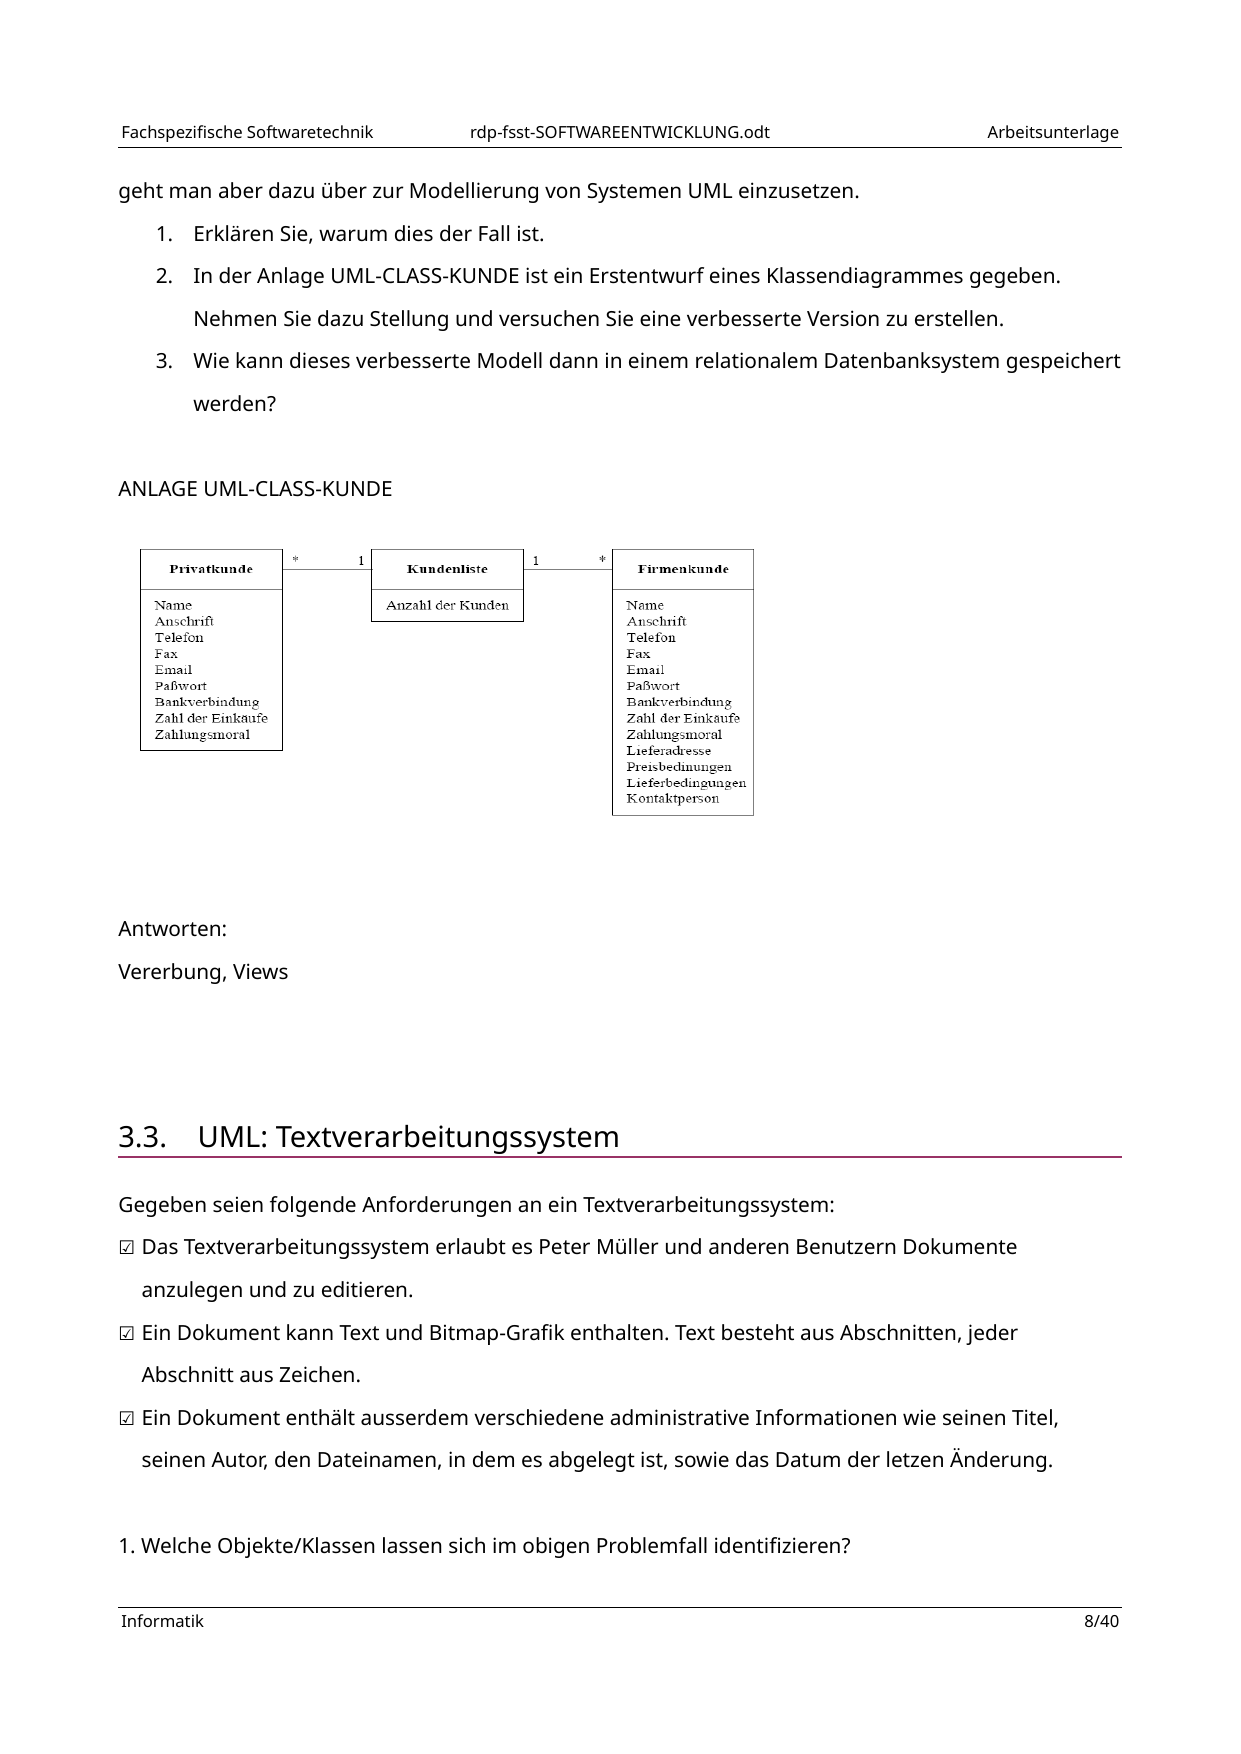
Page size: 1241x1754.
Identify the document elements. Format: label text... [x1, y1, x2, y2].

text Gegeben seien folgende Anforderungen an ein Textverarbeitungssystem: [118, 1190, 1122, 1218]
text ANLAGE UML-CLASS-KUNDE [118, 474, 1122, 503]
text Antworten: [118, 914, 1122, 943]
list In der Anlage UML-CLASS-KUNDE ist ein Erstentwurf eines Klassendiagrammes gegeben. Nehmen Sie dazu Stellung und versuchen Sie eine verbesserte Version zu erstellen. [156, 261, 1122, 332]
list Das Textverarbeitungssystem erlaubt es Peter Müller und anderen Benutzern Dokumente anzulegen und zu editieren. [118, 1232, 1122, 1303]
list Erklären Sie, warum dies der Fall ist. [156, 219, 1122, 247]
subtitle UML: Textverarbeitungssystem [118, 1116, 1122, 1156]
text Vererbung, Views [118, 957, 1122, 985]
list Ein Dokument kann Text und Bitmap-Grafik enthalten. Text besteht aus Abschnitten, jeder Abschnitt aus Zeichen. [118, 1318, 1122, 1389]
text 1. Welche Objekte/Klassen lassen sich im obigen Problemfall identifizieren? [118, 1531, 1122, 1559]
list Wie kann dieses verbesserte Modell dann in einem relationalem Datenbanksystem gespeichert werden? [156, 347, 1122, 418]
list Ein Dokument enthält ausserdem verschiedene administrative Informationen wie seinen Titel, seinen Autor, den Dateinamen, in dem es abgelegt ist, sowie das Datum der letzen Änderung. [118, 1403, 1122, 1474]
text geht man aber dazu über zur Modellierung von Systemen UML einzusetzen. [118, 176, 1122, 205]
